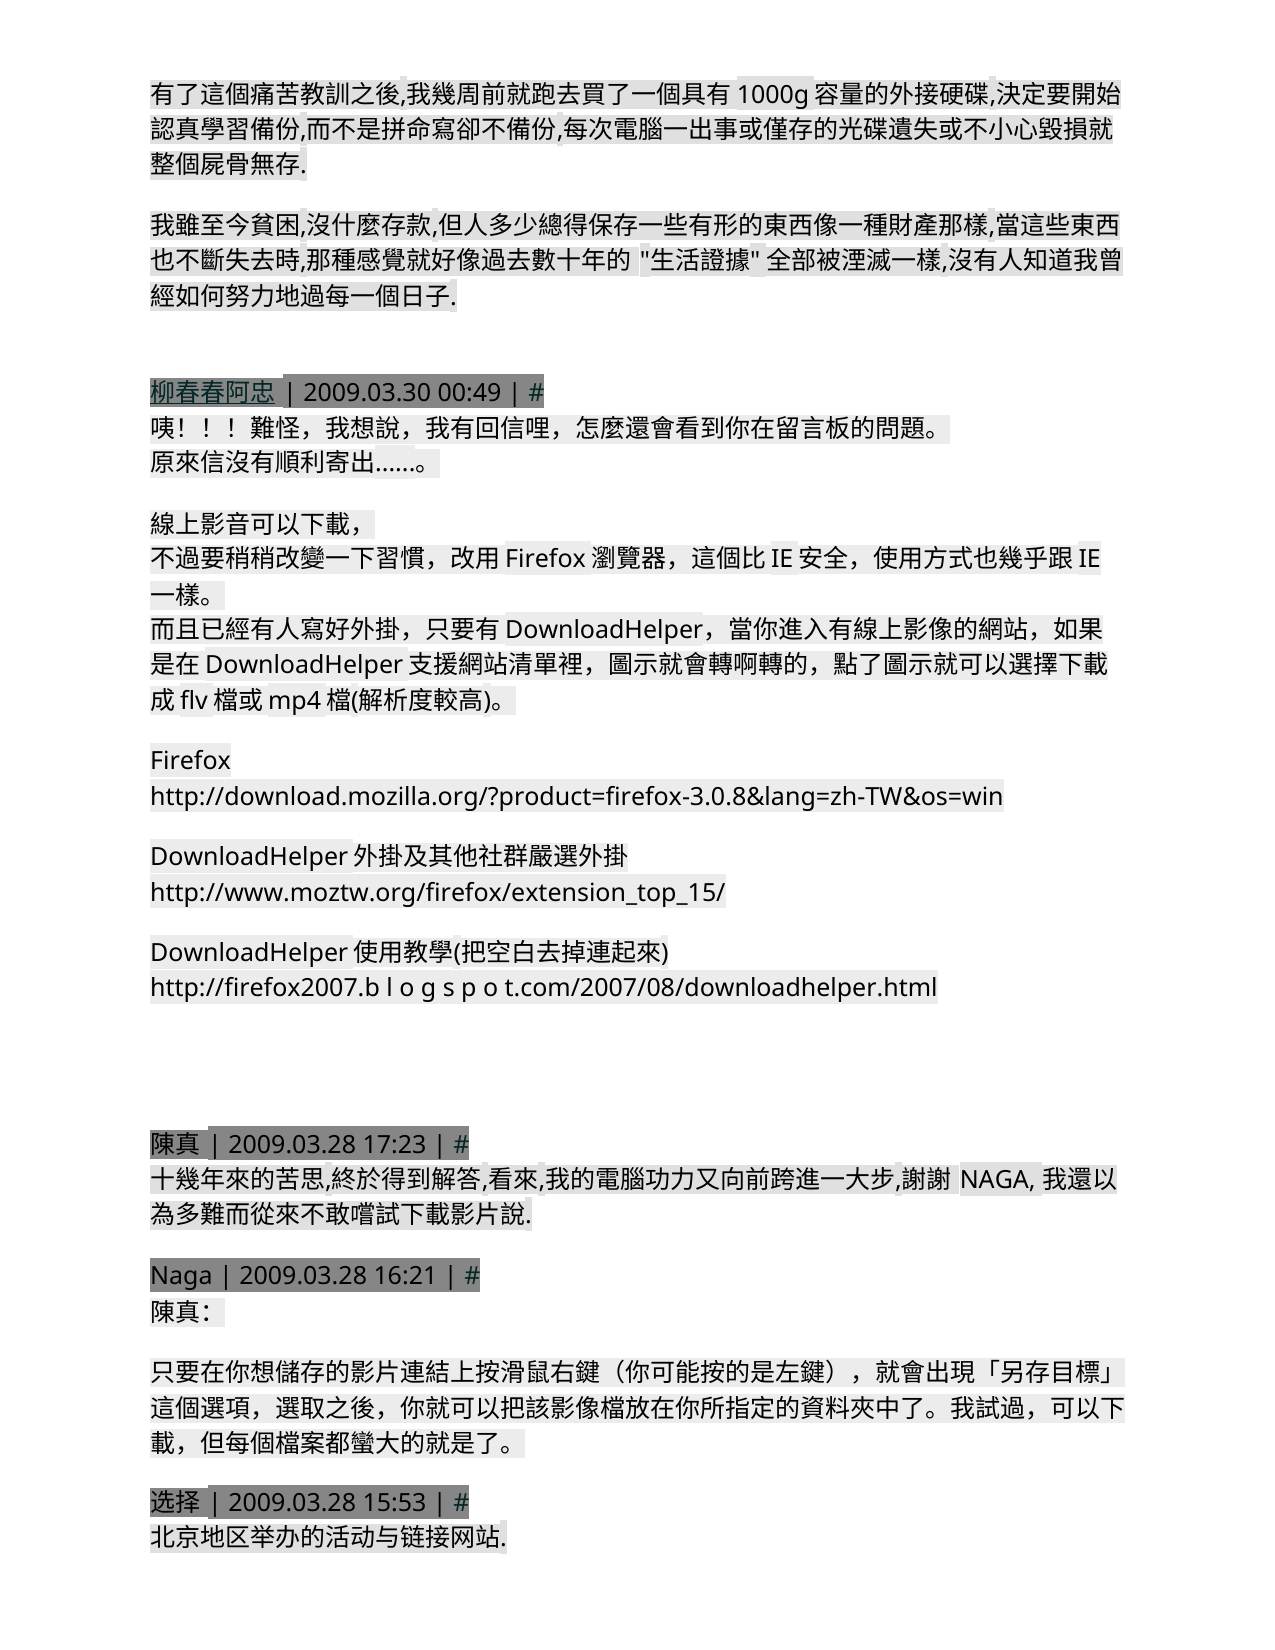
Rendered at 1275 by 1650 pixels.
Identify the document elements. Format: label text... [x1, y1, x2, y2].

text DownloadHelper使用教學(把空白去掉連起來) http://firefox2007.b l o g s p o t.com/2007/08/downloadhelper.html [150, 933, 1125, 1004]
text 选择 | 2009.03.28 15:53 | # [150, 1483, 1125, 1519]
text 陳真 | 2009.03.28 17:23 | # [150, 1125, 1125, 1160]
text 我雖至今貧困,沒什麼存款,但人多少總得保存一些有形的東西像一種財產那樣,當這些東西也不斷失去時,那種感覺就好像過去數十年的 "生活證據" 全部被湮滅一樣,沒有人知道我曾經如何努力地過每一個日子. [150, 206, 1125, 348]
text 陳真： [150, 1292, 1125, 1327]
text 咦！！！難怪，我想說，我有回信哩，怎麼還會看到你在留言板的問題。 原來信沒有順利寄出......。 [150, 408, 1125, 479]
text 柳春春阿忠 | 2009.03.30 00:49 | # [150, 373, 1125, 408]
text Firefox http://download.mozilla.org/?product=firefox-3.0.8&lang=zh-TW&os=win [150, 742, 1125, 812]
text 線上影音可以下載， 不過要稍稍改變一下習慣，改用Firefox瀏覽器，這個比IE安全，使用方式也幾乎跟IE一樣。 而且已經有人寫好外掛，只要有DownloadHelper，當你進入有線上影像的網站，如果是在DownloadHelper支援網站清單裡，圖示就會轉啊轉的，點了圖示就可以選擇下載成flv檔或mp4檔(解析度較高)。 [150, 504, 1125, 717]
text Naga | 2009.03.28 16:21 | # [150, 1256, 1125, 1292]
text 十幾年來的苦思,終於得到解答,看來,我的電腦功力又向前跨進一大步,謝謝 NAGA, 我還以為多難而從來不敢嚐試下載影片說. [150, 1160, 1125, 1231]
text 北京地区举办的活动与链接网站. [150, 1519, 1125, 1554]
text DownloadHelper外掛及其他社群嚴選外掛 http://www.moztw.org/firefox/extension_top_15/ [150, 837, 1125, 908]
text 只要在你想儲存的影片連結上按滑鼠右鍵（你可能按的是左鍵），就會出現「另存目標」這個選項，選取之後，你就可以把該影像檔放在你所指定的資料夾中了。我試過，可以下載，但每個檔案都蠻大的就是了。 [150, 1352, 1125, 1458]
text 有了這個痛苦教訓之後,我幾周前就跑去買了一個具有1000g容量的外接硬碟,決定要開始認真學習備份,而不是拼命寫卻不備份,每次電腦一出事或僅存的光碟遺失或不小心毀損就整個屍骨無存. [150, 75, 1125, 181]
